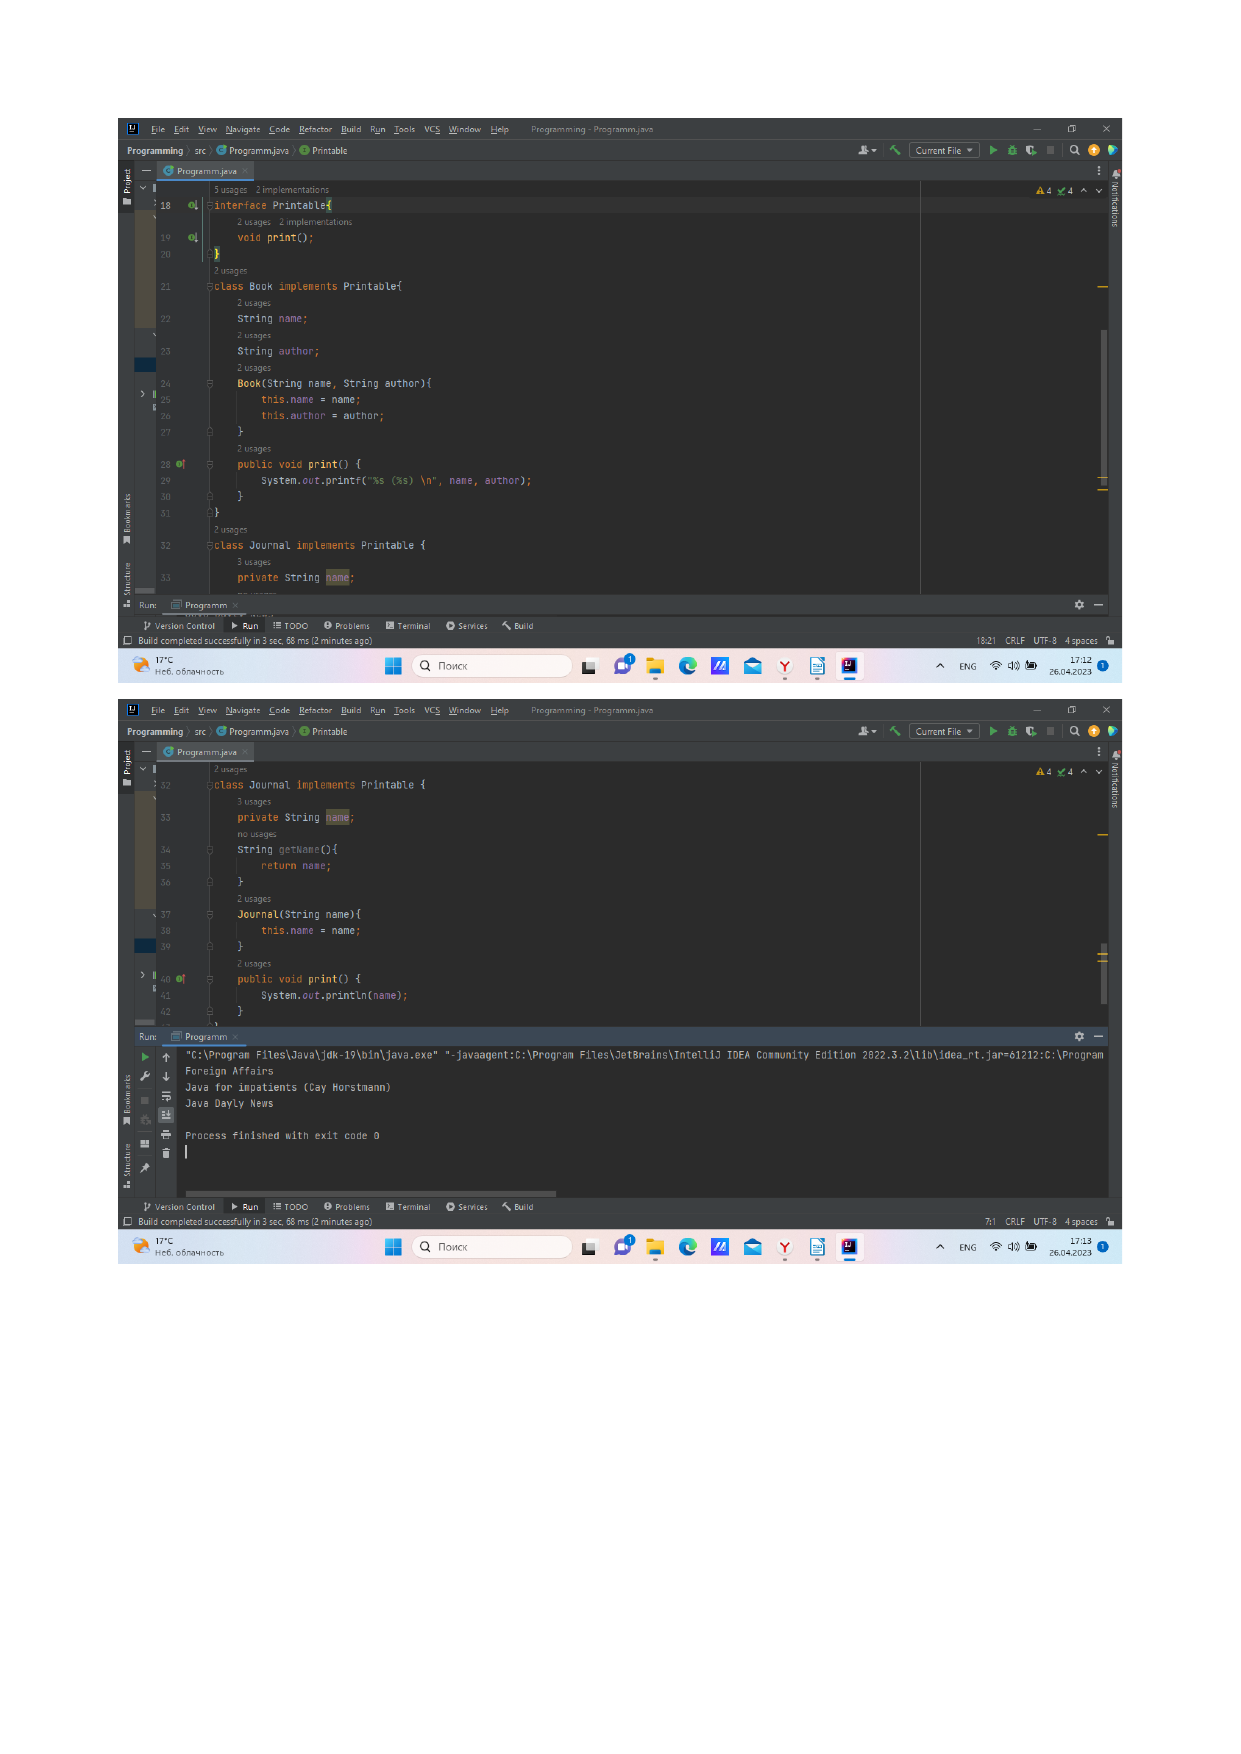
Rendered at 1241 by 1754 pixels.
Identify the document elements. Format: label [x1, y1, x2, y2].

picture [118, 118, 1123, 683]
picture [118, 699, 1123, 1264]
